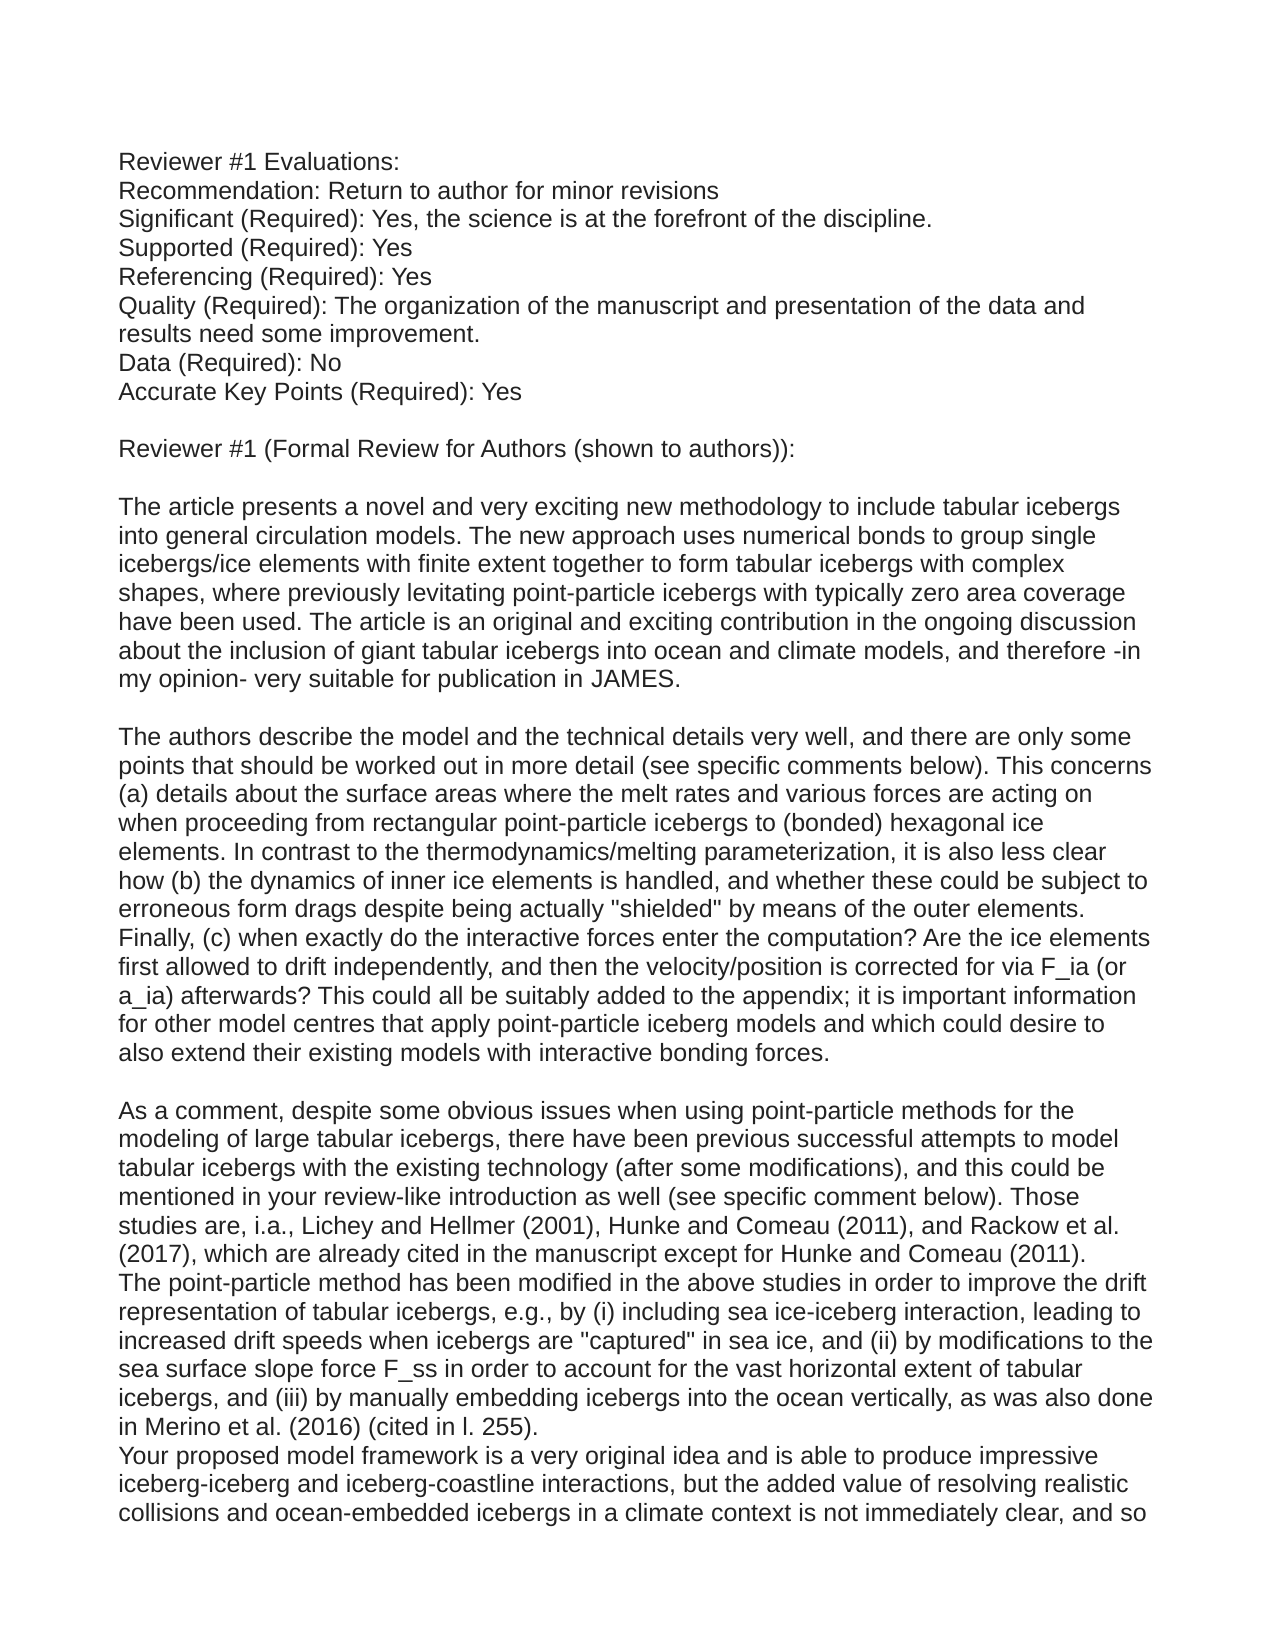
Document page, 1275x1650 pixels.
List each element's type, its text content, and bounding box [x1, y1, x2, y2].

text Reviewer #1 Evaluations: Recommendation: Return to author for minor revisions Significant (Required): Yes, the science is at the forefront of the discipline. Supported (Required): Yes Referencing (Required): Yes Quality (Required): The organization of the manuscript and presentation of the data and results need some improvement. Data (Required): No Accurate Key Points (Required): Yes Reviewer #1 (Formal Review for Authors (shown to authors)): The article presents a novel and very exciting new methodology to include tabular icebergs into general circulation models. The new approach uses numerical bonds to group single icebergs/ice elements with finite extent together to form tabular icebergs with complex shapes, where previously levitating point-particle icebergs with typically zero area coverage have been used. The article is an original and exciting contribution in the ongoing discussion about the inclusion of giant tabular icebergs into ocean and climate models, and therefore -in my opinion- very suitable for publication in JAMES. The authors describe the model and the technical details very well, and there are only some points that should be worked out in more detail (see specific comments below). This concerns (a) details about the surface areas where the melt rates and various forces are acting on when proceeding from rectangular point-particle icebergs to (bonded) hexagonal ice elements. In contrast to the thermodynamics/melting parameterization, it is also less clear how (b) the dynamics of inner ice elements is handled, and whether these could be subject to erroneous form drags despite being actually "shielded" by means of the outer elements. Finally, (c) when exactly do the interactive forces enter the computation? Are the ice elements first allowed to drift independently, and then the velocity/position is corrected for via F_ia (or a_ia) afterwards? This could all be suitably added to the appendix; it is important information for other model centres that apply point-particle iceberg models and which could desire to also extend their existing models with interactive bonding forces. As a comment, despite some obvious issues when using point-particle methods for the modeling of large tabular icebergs, there have been previous successful attempts to model tabular icebergs with the existing technology (after some modifications), and this could be mentioned in your review-like introduction as well (see specific comment below). Those studies are, i.a., Lichey and Hellmer (2001), Hunke and Comeau (2011), and Rackow et al. (2017), which are already cited in the manuscript except for Hunke and Comeau (2011). The point-particle method has been modified in the above studies in order to improve the drift representation of tabular icebergs, e.g., by (i) including sea ice-iceberg interaction, leading to increased drift speeds when icebergs are "captured" in sea ice, and (ii) by modifications to the sea surface slope force F_ss in order to account for the vast horizontal extent of tabular icebergs, and (iii) by manually embedding icebergs into the ocean vertically, as was also done in Merino et al. (2016) (cited in l. 255). Your proposed model framework is a very original idea and is able to produce impressive iceberg-iceberg and iceberg-coastline interactions, but the added value of resolving realistic collisions and ocean-embedded icebergs in a climate context is not immediately clear, and so [118, 118, 1157, 1527]
